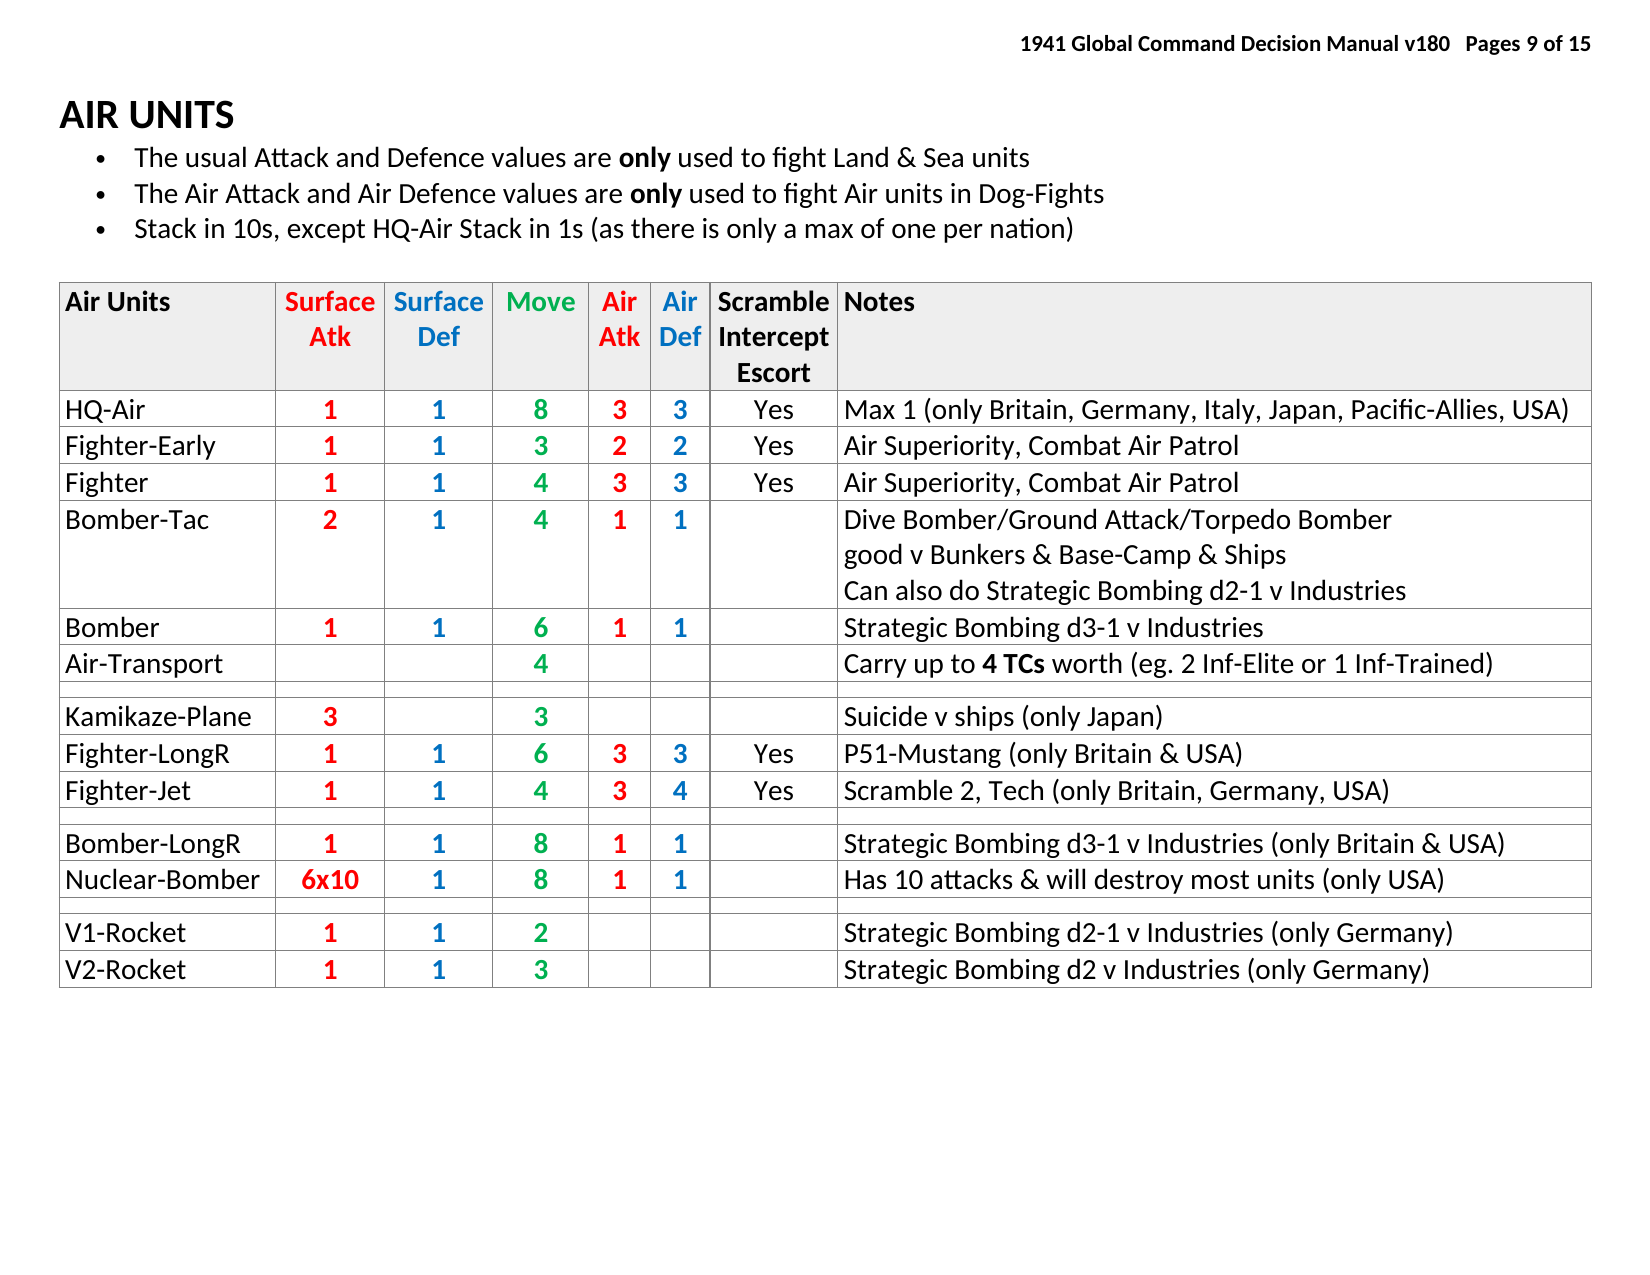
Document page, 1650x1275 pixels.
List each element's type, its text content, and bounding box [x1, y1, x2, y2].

table_cell [651, 914, 709, 950]
table_cell [385, 682, 492, 697]
table_cell [276, 808, 384, 824]
table_cell 4 [493, 645, 588, 681]
table_cell 4 [493, 772, 588, 807]
table_cell 2 [276, 501, 384, 608]
table_cell Yes [711, 391, 837, 426]
table_cell 1 [385, 609, 492, 644]
table_cell 8 [493, 391, 588, 426]
table_cell 1 [385, 861, 492, 897]
table_cell 3 [493, 427, 588, 463]
table_cell [711, 808, 837, 824]
table_cell 2 [589, 427, 650, 463]
table_cell Fighter-LongR [60, 735, 275, 771]
table_cell [651, 698, 709, 734]
table_cell [651, 645, 709, 681]
table_cell Max 1 (only Britain, Germany, Italy, Japan, Pacific-Allies, USA) [838, 391, 1591, 426]
table_cell [493, 808, 588, 824]
table_cell [276, 645, 384, 681]
table_cell 1 [385, 501, 492, 608]
text AIR UNITS [59, 88, 1591, 139]
table_header Notes [838, 283, 1591, 390]
table_header Air Atk [589, 283, 650, 390]
table_cell 3 [589, 391, 650, 426]
table_cell 1 [651, 825, 709, 860]
table_cell [385, 808, 492, 824]
table_cell [385, 898, 492, 913]
table_cell 1 [385, 914, 492, 950]
table_cell [651, 808, 709, 824]
table_cell [60, 898, 275, 913]
table_cell [711, 951, 837, 987]
table_cell [711, 609, 837, 644]
table_cell [711, 825, 837, 860]
table_cell [589, 682, 650, 697]
table_cell 4 [493, 464, 588, 500]
table_cell 1 [276, 951, 384, 987]
table_cell Yes [711, 772, 837, 807]
table_cell [651, 951, 709, 987]
table_header Surface Atk [276, 283, 384, 390]
table_cell Suicide v ships (only Japan) [838, 698, 1591, 734]
table_header Air Units [60, 283, 275, 390]
table_cell 3 [589, 772, 650, 807]
list Stack in 10s, except HQ-Air Stack in 1s (as there is only a max of one per nation) [97, 211, 1591, 246]
table_cell 1 [589, 861, 650, 897]
table_cell 1 [276, 391, 384, 426]
list The Air Attack and Air Defence values are only used to fight Air units in Dog-Fights [97, 175, 1591, 211]
table_cell Fighter [60, 464, 275, 500]
table_cell Scramble 2, Tech (only Britain, Germany, USA) [838, 772, 1591, 807]
table_cell Bomber [60, 609, 275, 644]
table_cell Fighter-Jet [60, 772, 275, 807]
table_cell 1 [385, 427, 492, 463]
table_cell V1-Rocket [60, 914, 275, 950]
table_cell Strategic Bombing d3-1 v Industries (only Britain & USA) [838, 825, 1591, 860]
table_cell Strategic Bombing d2-1 v Industries (only Germany) [838, 914, 1591, 950]
table_cell Yes [711, 427, 837, 463]
table_cell 1 [385, 735, 492, 771]
table_cell [589, 645, 650, 681]
table_cell Air-Transport [60, 645, 275, 681]
table_cell Yes [711, 464, 837, 500]
table_cell Fighter-Early [60, 427, 275, 463]
table_cell [385, 645, 492, 681]
table_cell 3 [651, 464, 709, 500]
table_cell [838, 808, 1591, 824]
table_cell 3 [493, 951, 588, 987]
table_cell [711, 861, 837, 897]
table_cell 4 [493, 501, 588, 608]
table_cell [60, 808, 275, 824]
table_cell 6 [493, 609, 588, 644]
table_cell 1 [385, 391, 492, 426]
table_cell 1 [276, 825, 384, 860]
table_cell [589, 914, 650, 950]
table_cell 1 [651, 609, 709, 644]
table_cell 1 [385, 464, 492, 500]
table_cell V2-Rocket [60, 951, 275, 987]
table_cell 2 [651, 427, 709, 463]
table_cell [838, 898, 1591, 913]
table_cell 1 [385, 772, 492, 807]
table_cell [651, 682, 709, 697]
table_cell 1 [385, 825, 492, 860]
table_cell [711, 698, 837, 734]
table_cell 1 [651, 861, 709, 897]
table_cell Bomber-LongR [60, 825, 275, 860]
table_cell [711, 682, 837, 697]
table_cell [711, 501, 837, 608]
table_cell Air Superiority, Combat Air Patrol [838, 464, 1591, 500]
table_cell 8 [493, 861, 588, 897]
table_cell [711, 898, 837, 913]
table_header Surface Def [385, 283, 492, 390]
table_cell [276, 898, 384, 913]
table_cell 1 [589, 501, 650, 608]
table_cell 3 [276, 698, 384, 734]
table_cell 1 [276, 464, 384, 500]
table_cell 1 [276, 735, 384, 771]
list The usual Attack and Defence values are only used to fight Land & Sea units [97, 139, 1591, 175]
table_cell [493, 682, 588, 697]
table_header Move [493, 283, 588, 390]
table_cell 4 [651, 772, 709, 807]
table_cell 1 [589, 825, 650, 860]
table_cell Yes [711, 735, 837, 771]
table_cell 1 [276, 914, 384, 950]
table_header Air Def [651, 283, 709, 390]
table_cell 1 [276, 609, 384, 644]
table_cell [589, 951, 650, 987]
table_cell 3 [651, 735, 709, 771]
table_cell 1 [276, 772, 384, 807]
table_cell [60, 682, 275, 697]
table_cell Carry up to 4 TCs worth (eg. 2 Inf-Elite or 1 Inf-Trained) [838, 645, 1591, 681]
table_cell [493, 898, 588, 913]
table_cell Strategic Bombing d2 v Industries (only Germany) [838, 951, 1591, 987]
table_cell 3 [589, 464, 650, 500]
table_cell 3 [651, 391, 709, 426]
table_cell 3 [493, 698, 588, 734]
table_cell [711, 914, 837, 950]
table_cell P51-Mustang (only Britain & USA) [838, 735, 1591, 771]
table_cell 1 [385, 951, 492, 987]
table_cell [276, 682, 384, 697]
table_cell Strategic Bombing d3-1 v Industries [838, 609, 1591, 644]
table_cell Kamikaze-Plane [60, 698, 275, 734]
table_cell [385, 698, 492, 734]
table_cell Nuclear-Bomber [60, 861, 275, 897]
table_cell [651, 898, 709, 913]
table_cell Bomber-Tac [60, 501, 275, 608]
table_cell Air Superiority, Combat Air Patrol [838, 427, 1591, 463]
table_cell [589, 898, 650, 913]
table_cell 6 [493, 735, 588, 771]
table_cell [711, 645, 837, 681]
table_cell 1 [589, 609, 650, 644]
table_cell [589, 698, 650, 734]
table_cell 2 [493, 914, 588, 950]
table_cell Has 10 attacks & will destroy most units (only USA) [838, 861, 1591, 897]
table_header Scramble Intercept Escort [711, 283, 837, 390]
table_cell [589, 808, 650, 824]
table_cell 1 [276, 427, 384, 463]
table_cell 6x10 [276, 861, 384, 897]
table_cell [838, 682, 1591, 697]
table_cell Dive Bomber/Ground Attack/Torpedo Bomber good v Bunkers & Base-Camp & Ships Can also do Strategic Bombing d2-1 v Industries [838, 501, 1591, 608]
table_cell 8 [493, 825, 588, 860]
table_cell 3 [589, 735, 650, 771]
table_cell HQ-Air [60, 391, 275, 426]
table_cell 1 [651, 501, 709, 608]
